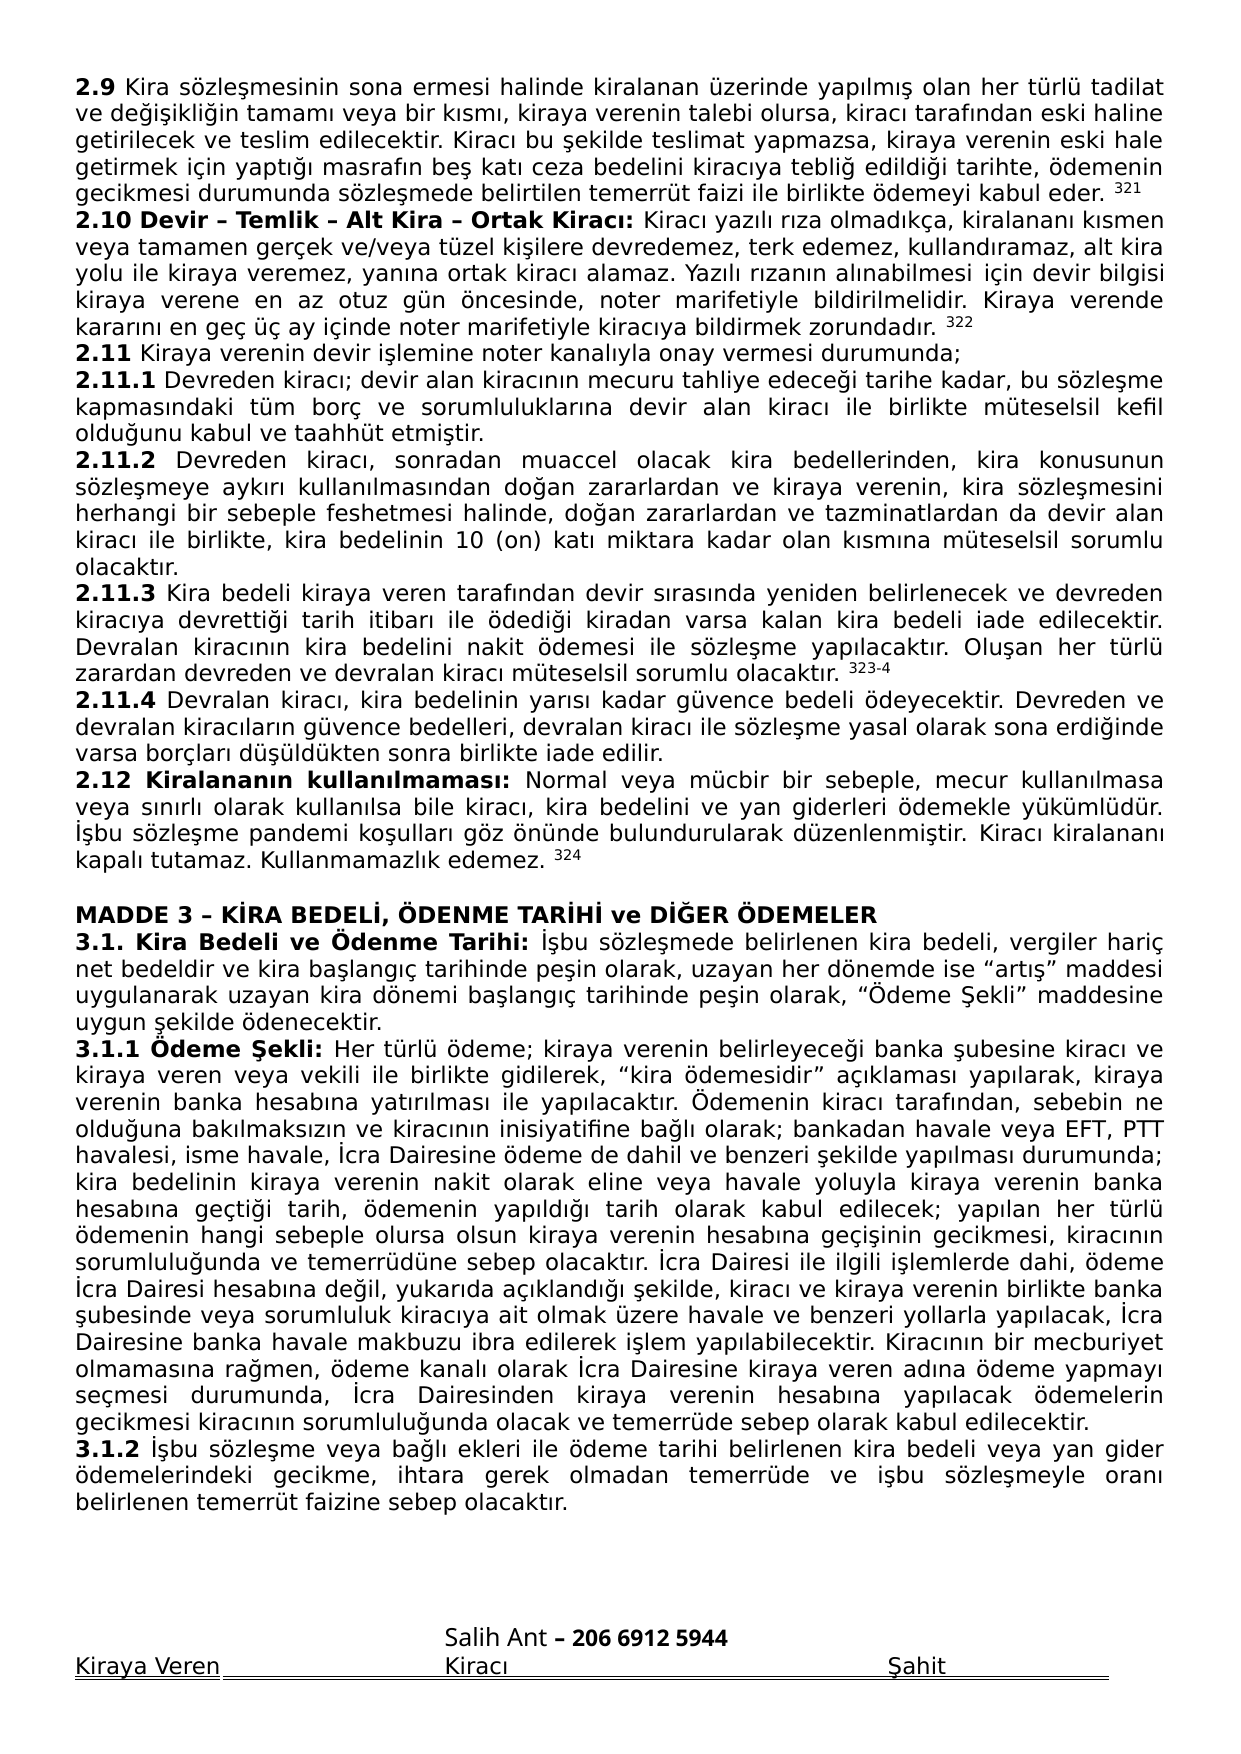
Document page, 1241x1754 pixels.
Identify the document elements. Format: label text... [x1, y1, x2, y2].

text 2.11 Kiraya verenin devir işlemine noter kanalıyla onay vermesi durumunda; [75, 340, 1165, 367]
text 2.9 Kira sözleşmesinin sona ermesi halinde kiralanan üzerinde yapılmış olan her türlü tadilat ve değişikliğin tamamı veya bir kısmı, kiraya verenin talebi olursa, kiracı tarafından eski haline getirilecek ve teslim edilecektir. Kiracı bu şekilde teslimat yapmazsa, kiraya verenin eski hale getirmek için yaptığı masrafın beş katı ceza bedelini kiracıya tebliğ edildiği tarihte, ödemenin gecikmesi durumunda sözleşmede belirtilen temerrüt faizi ile birlikte ödemeyi kabul eder. 321 [75, 74, 1165, 207]
text 2.10 Devir – Temlik – Alt Kira – Ortak Kiracı: Kiracı yazılı rıza olmadıkça, kiralananı kısmen veya tamamen gerçek ve/veya tüzel kişilere devredemez, terk edemez, kullandıramaz, alt kira yolu ile kiraya veremez, yanına ortak kiracı alamaz. Yazılı rızanın alınabilmesi için devir bilgisi kiraya verene en az otuz gün öncesinde, noter marifetiyle bildirilmelidir. Kiraya verende kararını en geç üç ay içinde noter marifetiyle kiracıya bildirmek zorundadır. 322 [75, 207, 1165, 340]
text MADDE 3 – KİRA BEDELİ, ÖDENME TARİHİ ve DİĞER ÖDEMELER [75, 902, 1165, 929]
text 3.1.2 İşbu sözleşme veya bağlı ekleri ile ödeme tarihi belirlenen kira bedeli veya yan gider ödemelerindeki gecikme, ihtara gerek olmadan temerrüde ve işbu sözleşmeyle oranı belirlenen temerrüt faizine sebep olacaktır. [75, 1436, 1165, 1516]
text 3.1.1 Ödeme Şekli: Her türlü ödeme; kiraya verenin belirleyeceği banka şubesine kiracı ve kiraya veren veya vekili ile birlikte gidilerek, “kira ödemesidir” açıklaması yapılarak, kiraya verenin banka hesabına yatırılması ile yapılacaktır. Ödemenin kiracı tarafından, sebebin ne olduğuna bakılmaksızın ve kiracının inisiyatifine bağlı olarak; bankadan havale veya EFT, PTT havalesi, isme havale, İcra Dairesine ödeme de dahil ve benzeri şekilde yapılması durumunda; kira bedelinin kiraya verenin nakit olarak eline veya havale yoluyla kiraya verenin banka hesabına geçtiği tarih, ödemenin yapıldığı tarih olarak kabul edilecek; yapılan her türlü ödemenin hangi sebeple olursa olsun kiraya verenin hesabına geçişinin gecikmesi, kiracının sorumluluğunda ve temerrüdüne sebep olacaktır. İcra Dairesi ile ilgili işlemlerde dahi, ödeme İcra Dairesi hesabına değil, yukarıda açıklandığı şekilde, kiracı ve kiraya verenin birlikte banka şubesinde veya sorumluluk kiracıya ait olmak üzere havale ve benzeri yollarla yapılacak, İcra Dairesine banka havale makbuzu ibra edilerek işlem yapılabilecektir. Kiracının bir mecburiyet olmamasına rağmen, ödeme kanalı olarak İcra Dairesine kiraya veren adına ödeme yapmayı seçmesi durumunda, İcra Dairesinden kiraya verenin hesabına yapılacak ödemelerin gecikmesi kiracının sorumluluğunda olacak ve temerrüde sebep olarak kabul edilecektir. [75, 1036, 1165, 1436]
text 2.11.3 Kira bedeli kiraya veren tarafından devir sırasında yeniden belirlenecek ve devreden kiracıya devrettiği tarih itibarı ile ödediği kiradan varsa kalan kira bedeli iade edilecektir. Devralan kiracının kira bedelini nakit ödemesi ile sözleşme yapılacaktır. Oluşan her türlü zarardan devreden ve devralan kiracı müteselsil sorumlu olacaktır. 323-4 [75, 580, 1165, 687]
text 3.1. Kira Bedeli ve Ödenme Tarihi: İşbu sözleşmede belirlenen kira bedeli, vergiler hariç net bedeldir ve kira başlangıç tarihinde peşin olarak, uzayan her dönemde ise “artış” maddesi uygulanarak uzayan kira dönemi başlangıç tarihinde peşin olarak, “Ödeme Şekli” maddesine uygun şekilde ödenecektir. [75, 929, 1165, 1036]
text 2.11.2 Devreden kiracı, sonradan muaccel olacak kira bedellerinden, kira konusunun sözleşmeye aykırı kullanılmasından doğan zararlardan ve kiraya verenin, kira sözleşmesini herhangi bir sebeple feshetmesi halinde, doğan zararlardan ve tazminatlardan da devir alan kiracı ile birlikte, kira bedelinin 10 (on) katı miktara kadar olan kısmına müteselsil sorumlu olacaktır. [75, 447, 1165, 580]
text 2.11.1 Devreden kiracı; devir alan kiracının mecuru tahliye edeceği tarihe kadar, bu sözleşme kapmasındaki tüm borç ve sorumluluklarına devir alan kiracı ile birlikte müteselsil kefil olduğunu kabul ve taahhüt etmiştir. [75, 367, 1165, 447]
text 2.11.4 Devralan kiracı, kira bedelinin yarısı kadar güvence bedeli ödeyecektir. Devreden ve devralan kiracıların güvence bedelleri, devralan kiracı ile sözleşme yasal olarak sona erdiğinde varsa borçları düşüldükten sonra birlikte iade edilir. [75, 687, 1165, 767]
text 2.12 Kiralananın kullanılmaması: Normal veya mücbir bir sebeple, mecur kullanılmasa veya sınırlı olarak kullanılsa bile kiracı, kira bedelini ve yan giderleri ödemekle yükümlüdür. İşbu sözleşme pandemi koşulları göz önünde bulundurularak düzenlenmiştir. Kiracı kiralananı kapalı tutamaz. Kullanmamazlık edemez. 324 [75, 767, 1165, 874]
